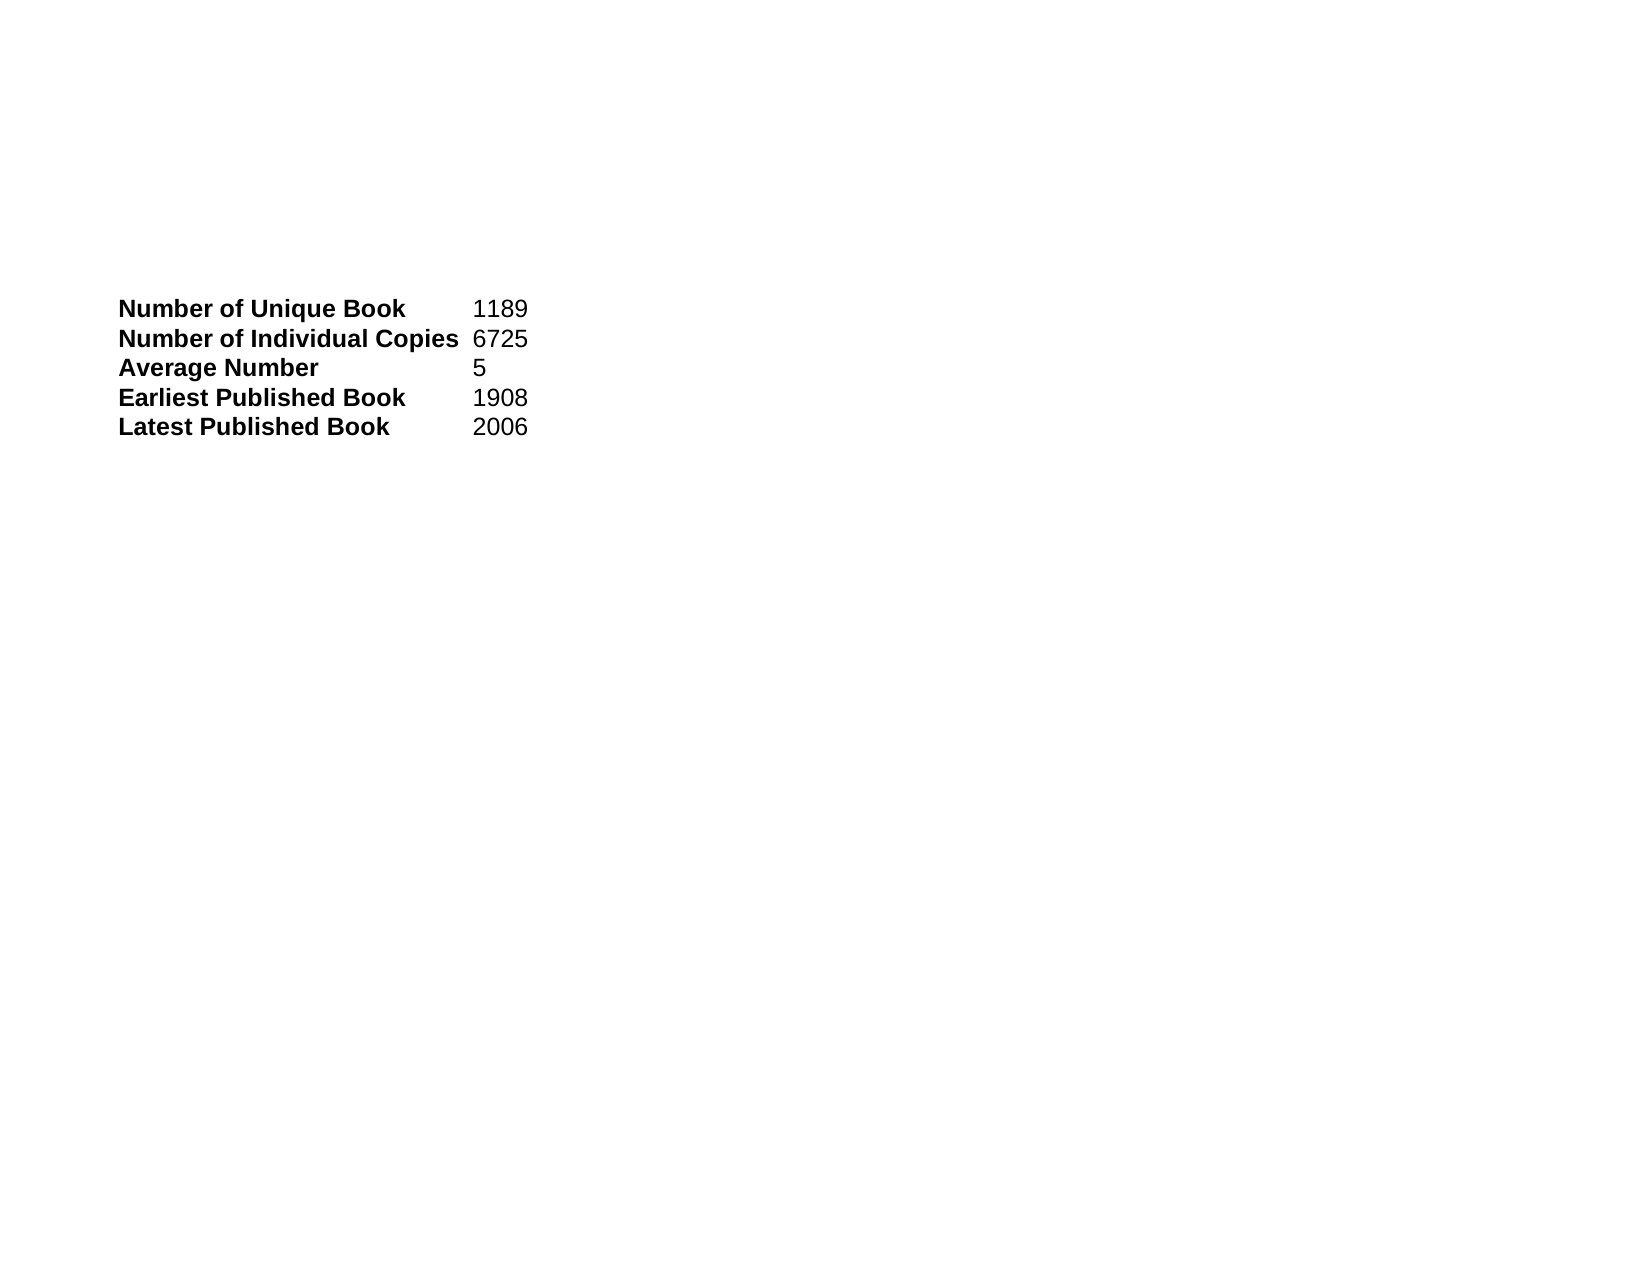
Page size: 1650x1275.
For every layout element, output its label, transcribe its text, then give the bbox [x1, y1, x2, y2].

table_cell [473, 413, 1532, 443]
table_cell Average Number [118, 354, 472, 384]
table_cell [476, 338, 483, 345]
table_cell Latest Published Book [118, 413, 472, 443]
table_cell 5 [473, 354, 1532, 384]
table_cell Earliest Published Book [118, 384, 472, 413]
table_cell [473, 419, 482, 433]
table_cell Number of Individual Copies [118, 325, 472, 354]
table_cell [473, 325, 1532, 354]
table_header [473, 295, 1532, 325]
table_cell [118, 443, 1532, 472]
table_header Number of Unique Book Titles [118, 295, 472, 325]
table_cell [473, 384, 1532, 413]
